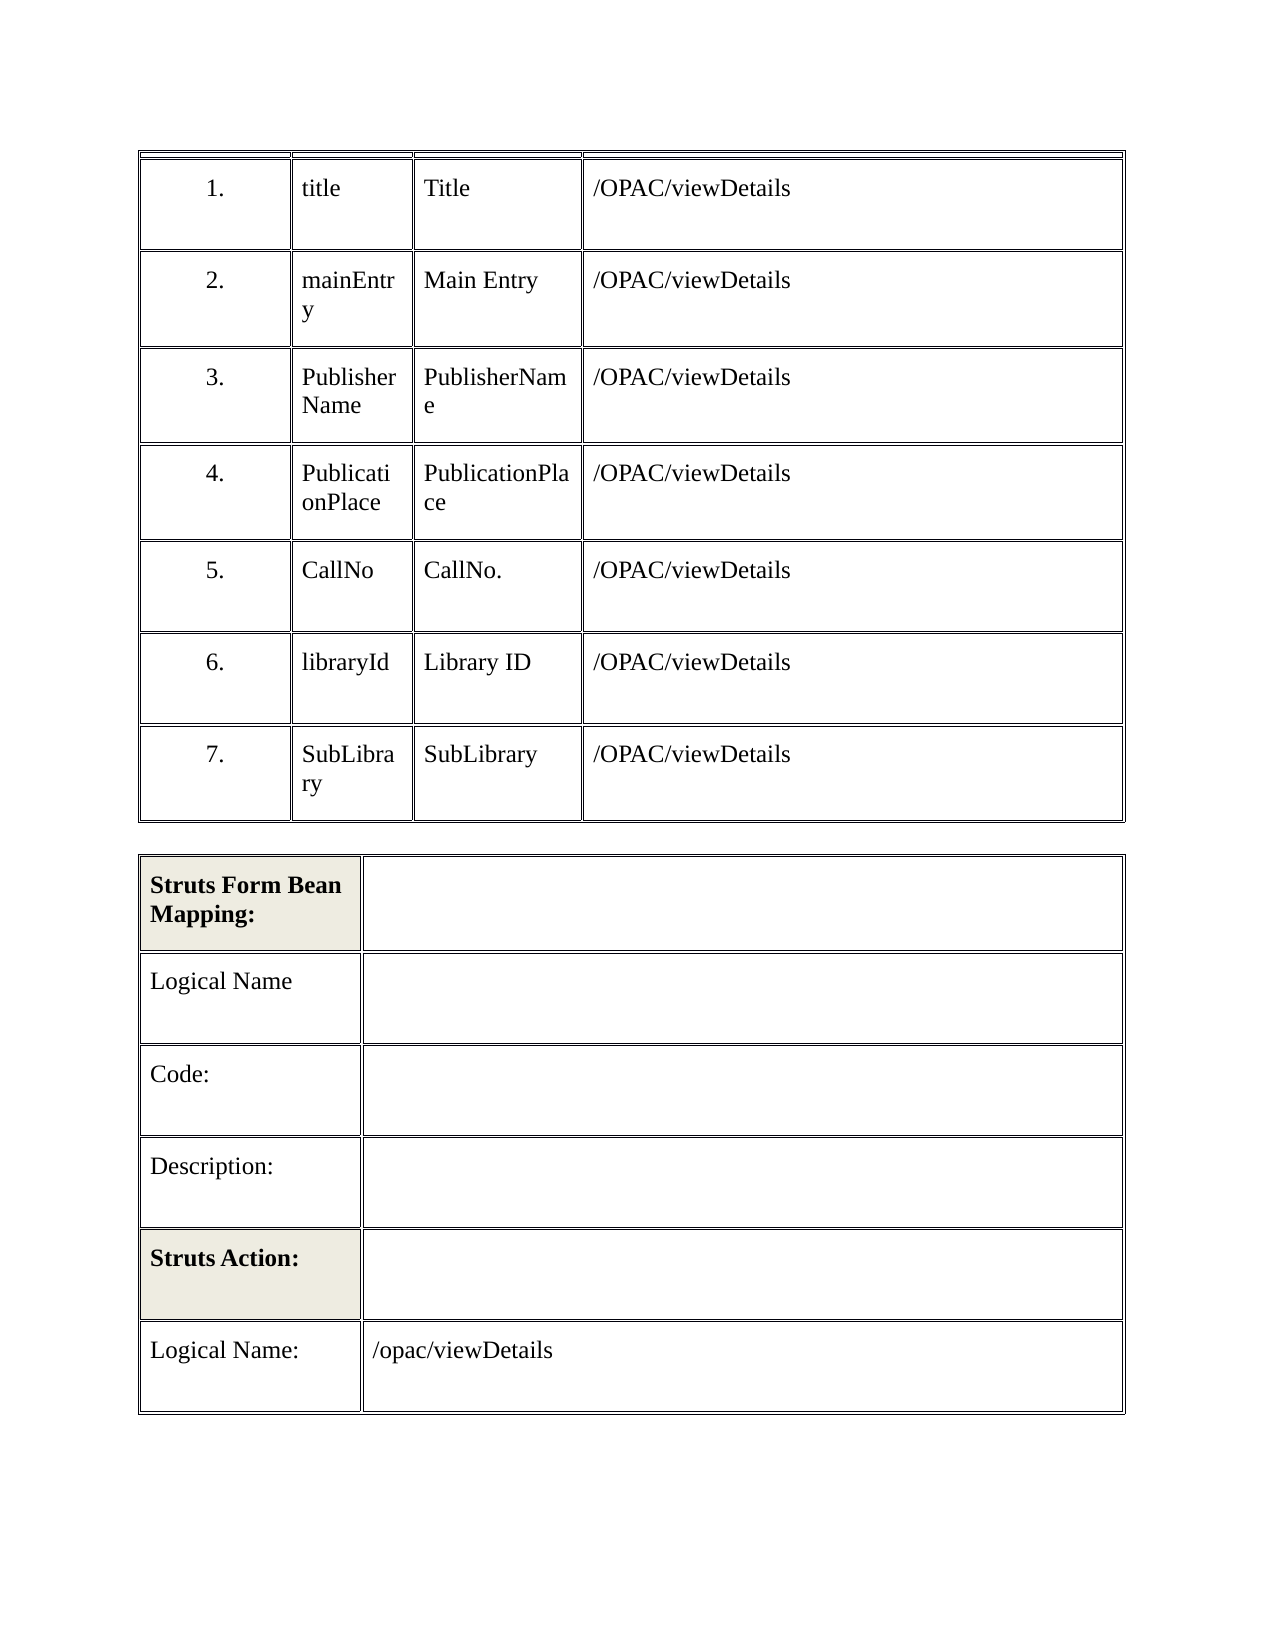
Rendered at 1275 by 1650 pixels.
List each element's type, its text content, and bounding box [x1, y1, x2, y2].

table_cell SubLibrary [293, 727, 412, 820]
table_header [415, 153, 581, 157]
table_cell CallNo [293, 542, 412, 631]
table_cell title [293, 160, 412, 249]
table_header [293, 153, 412, 157]
table_cell 6. [141, 634, 290, 723]
table_cell [364, 1138, 1122, 1227]
table_cell mainEntry [293, 252, 412, 346]
table_cell PublisherName [293, 349, 412, 442]
table_header [364, 857, 1122, 950]
table_cell 3. [141, 349, 290, 442]
table_cell 4. [141, 446, 290, 539]
table_cell 5. [141, 542, 290, 631]
table_cell 7. [141, 727, 290, 820]
table_cell Main Entry [415, 252, 581, 346]
table_cell 1. [141, 160, 290, 249]
table_header Struts Form Bean Mapping: [141, 857, 360, 950]
table_cell CallNo. [415, 542, 581, 631]
table_cell Title [415, 160, 581, 249]
table_cell 2. [141, 252, 290, 346]
table_cell Description: [141, 1138, 360, 1227]
table_cell /OPAC/viewDetails [584, 446, 1122, 539]
table_header [584, 153, 1122, 157]
table_cell SubLibrary [415, 727, 581, 820]
table_cell /OPAC/viewDetails [584, 160, 1122, 249]
table_cell Logical Name: [141, 1322, 360, 1411]
table_cell Library ID [415, 634, 581, 723]
table_cell [364, 1230, 1122, 1319]
table_cell PublicationPlace [415, 446, 581, 539]
table_cell [364, 1046, 1122, 1135]
table_cell /OPAC/viewDetails [584, 634, 1122, 723]
table_cell /OPAC/viewDetails [584, 727, 1122, 820]
table_header [141, 153, 290, 157]
table_cell /OPAC/viewDetails [584, 542, 1122, 631]
table_cell Struts Action: [141, 1230, 360, 1319]
table_cell [364, 954, 1122, 1042]
table_cell /OPAC/viewDetails [584, 252, 1122, 346]
table_cell libraryId [293, 634, 412, 723]
table_cell Logical Name [141, 954, 360, 1042]
table_cell /opac/viewDetails [364, 1322, 1122, 1411]
table_cell PublicationPlace [293, 446, 412, 539]
table_cell Code: [141, 1046, 360, 1135]
table_cell PublisherName [415, 349, 581, 442]
table_cell /OPAC/viewDetails [584, 349, 1122, 442]
